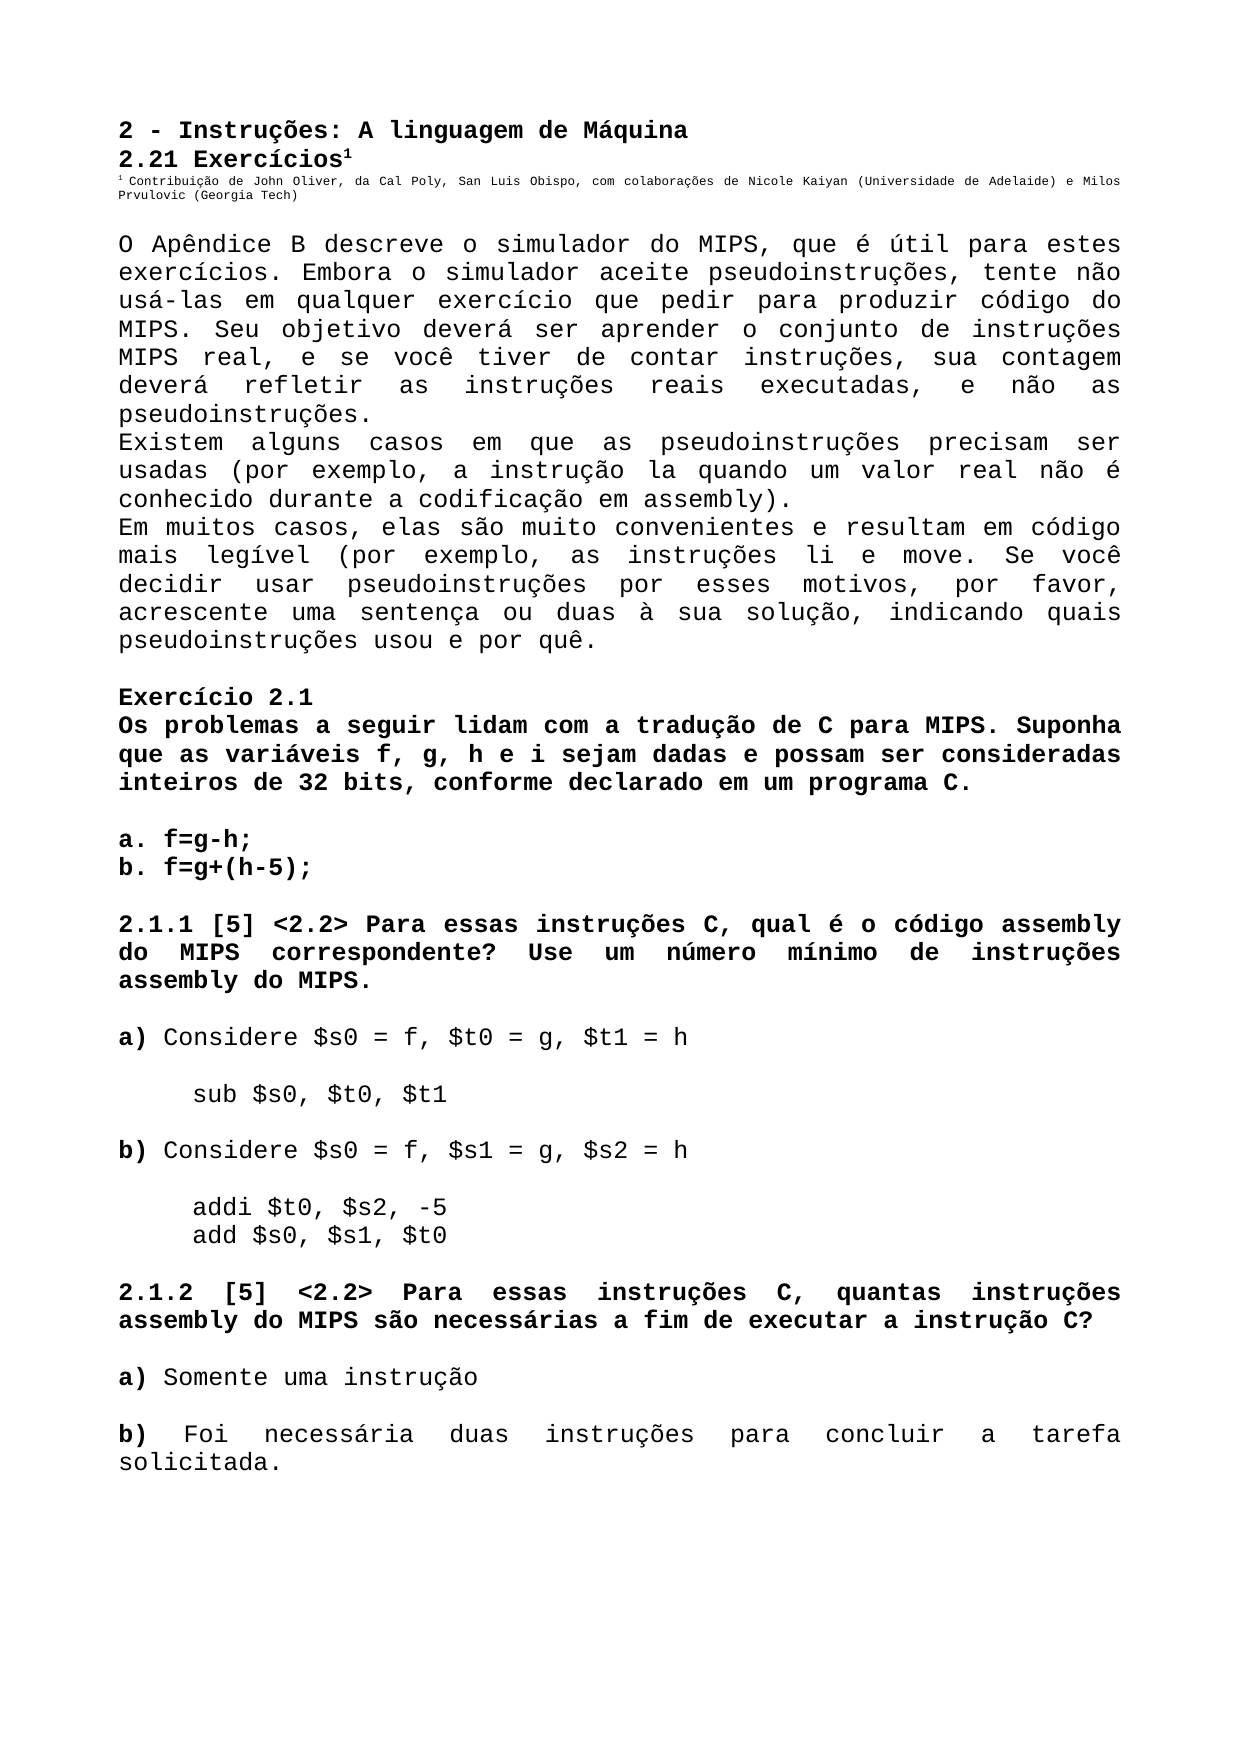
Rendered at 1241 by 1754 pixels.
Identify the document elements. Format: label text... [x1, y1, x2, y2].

text a) Somente uma instrução [118, 1365, 1122, 1393]
text addi $t0, $s2, -5 [118, 1195, 1122, 1223]
text a) Considere $s0 = f, $t0 = g, $t1 = h [118, 1025, 1122, 1053]
text 1 Contribuição de John Oliver, da Cal Poly, San Luis Obispo, com colaborações de Nicole Kaiyan (Universidade de Adelaide) e Milos Prvulovic (Georgia Tech) [118, 175, 1122, 203]
text add $s0, $s1, $t0 [118, 1223, 1122, 1251]
text b) Considere $s0 = f, $s1 = g, $s2 = h [118, 1138, 1122, 1166]
text 2.21 Exercícios1 [118, 146, 1122, 175]
text Em muitos casos, elas são muito convenientes e resultam em código mais legível (por exemplo, as instruções li e move. Se você decidir usar pseudoinstruções por esses motivos, por favor, acrescente uma sentença ou duas à sua solução, indicando quais pseudoinstruções usou e por quê. [118, 515, 1122, 656]
text Existem alguns casos em que as pseudoinstruções precisam ser usadas (por exemplo, a instrução la quando um valor real não é conhecido durante a codificação em assembly). [118, 430, 1122, 515]
text a. f=g-h; [118, 826, 1122, 855]
text 2 - Instruções: A linguagem de Máquina [118, 118, 1122, 146]
text b. f=g+(h-5); [118, 855, 1122, 883]
text b) Foi necessária duas instruções para concluir a tarefa solicitada. [118, 1421, 1122, 1478]
text Exercício 2.1 [118, 685, 1122, 713]
text 2.1.2 [5] <2.2> Para essas instruções C, quantas instruções assembly do MIPS são necessárias a fim de executar a instrução C? [118, 1280, 1122, 1336]
text O Apêndice B descreve o simulador do MIPS, que é útil para estes exercícios. Embora o simulador aceite pseudoinstruções, tente não usá-las em qualquer exercício que pedir para produzir código do MIPS. Seu objetivo deverá ser aprender o conjunto de instruções MIPS real, e se você tiver de contar instruções, sua contagem deverá refletir as instruções reais executadas, e não as pseudoinstruções. [118, 231, 1122, 430]
text 2.1.1 [5] <2.2> Para essas instruções C, qual é o código assembly do MIPS correspondente? Use um número mínimo de instruções assembly do MIPS. [118, 911, 1122, 996]
text sub $s0, $t0, $t1 [118, 1081, 1122, 1110]
text Os problemas a seguir lidam com a tradução de C para MIPS. Suponha que as variáveis f, g, h e i sejam dadas e possam ser consideradas inteiros de 32 bits, conforme declarado em um programa C. [118, 713, 1122, 798]
